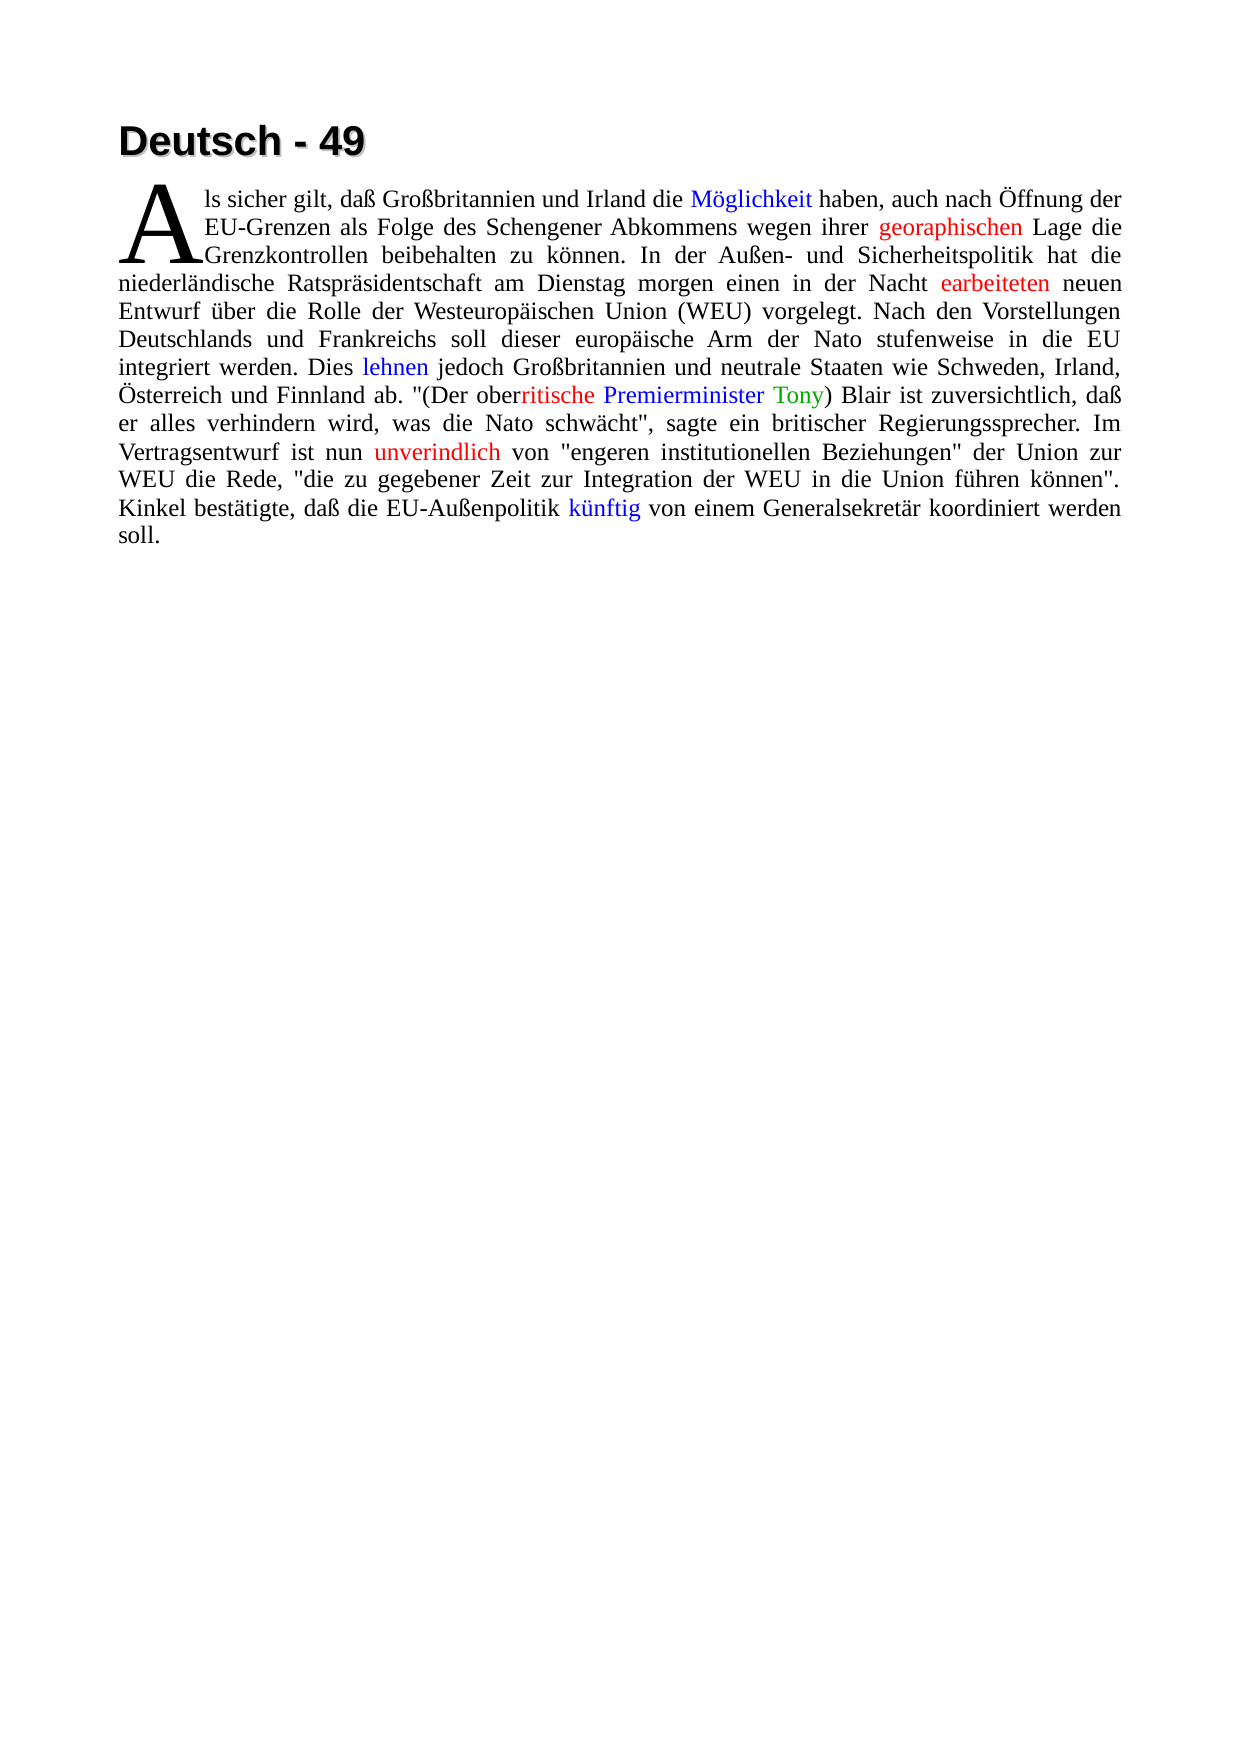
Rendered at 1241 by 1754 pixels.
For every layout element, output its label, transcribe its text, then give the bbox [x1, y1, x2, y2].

subtitle Deutsch - 49 [118, 118, 1122, 164]
text Als sicher gilt, daß Großbritannien und Irland die Möglichkeit haben, auch nach Öffnung der EU-Grenzen als Folge des Schengener Abkommens wegen ihrer georaphischen Lage die Grenzkontrollen beibehalten zu können. In der Außen- und Sicherheitspolitik hat die niederländische Ratspräsidentschaft am Dienstag morgen einen in der Nacht earbeiteten neuen Entwurf über die Rolle der Westeuropäischen Union (WEU) vorgelegt. Nach den Vorstellungen Deutschlands und Frankreichs soll dieser europäische Arm der Nato stufenweise in die EU integriert werden. Dies lehnen jedoch Großbritannien und neutrale Staaten wie Schweden, Irland, Österreich und Finnland ab. "(Der oberritische Premierminister Tony) Blair ist zuversichtlich, daß er alles verhindern wird, was die Nato schwächt", sagte ein britischer Regierungssprecher. Im Vertragsentwurf ist nun unverindlich von "engeren institutionellen Beziehungen" der Union zur WEU die Rede, "die zu gegebener Zeit zur Integration der WEU in die Union führen können". Kinkel bestätigte, daß die EU-Außenpolitik künftig von einem Generalsekretär koordiniert werden soll. [118, 185, 1122, 549]
